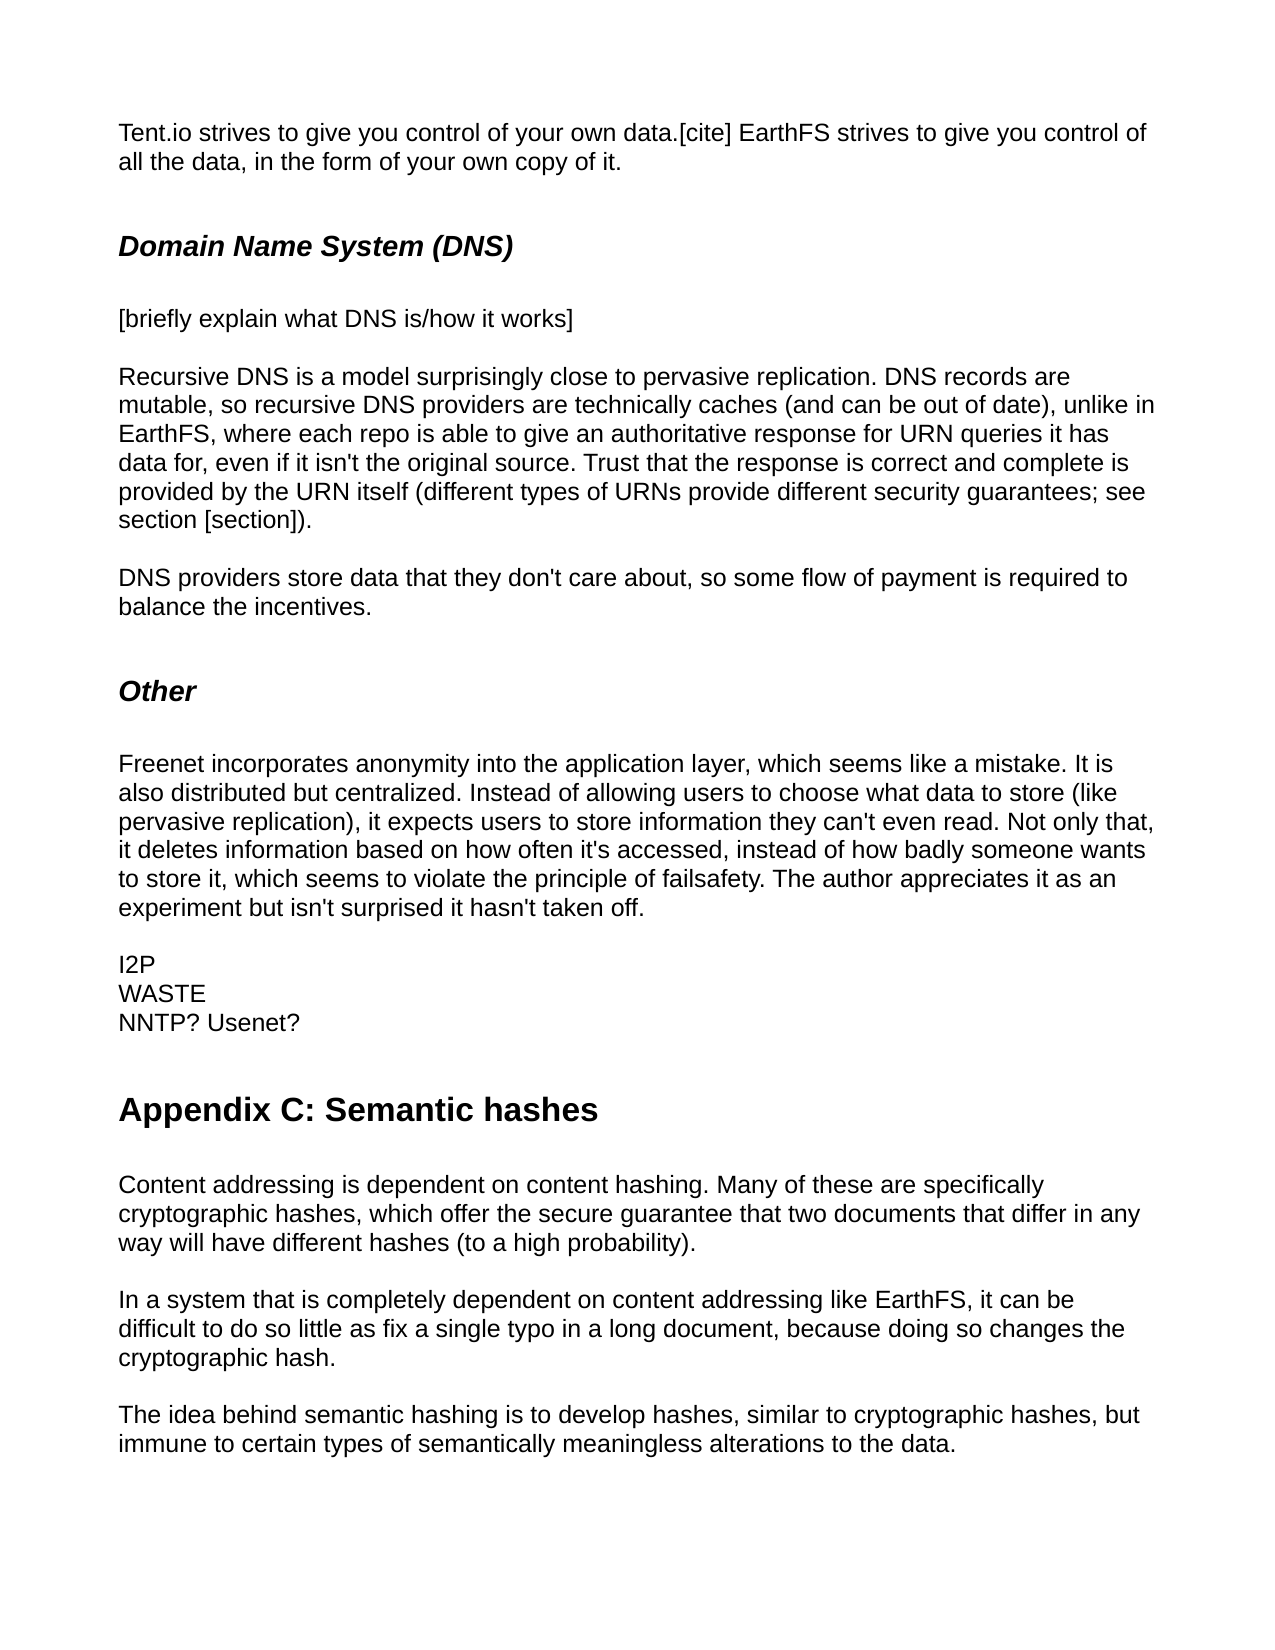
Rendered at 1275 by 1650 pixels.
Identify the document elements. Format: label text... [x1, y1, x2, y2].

subtitle Other [118, 674, 1157, 708]
text DNS providers store data that they don't care about, so some flow of payment is required to balance the incentives. [118, 563, 1157, 620]
subtitle Domain Name System (DNS) [118, 229, 1157, 263]
text NNTP? Usenet? [118, 1008, 1157, 1036]
subtitle Appendix C: Semantic hashes [118, 1090, 1157, 1129]
text [briefly explain what DNS is/how it works] [118, 304, 1157, 333]
text Tent.io strives to give you control of your own data.[cite] EarthFS strives to give you control of all the data, in the form of your own copy of it. [118, 118, 1157, 176]
text Recursive DNS is a model surprisingly close to pervasive replication. DNS records are mutable, so recursive DNS providers are technically caches (and can be out of date), unlike in EarthFS, where each repo is able to give an authoritative response for URN queries it has data for, even if it isn't the original source. Trust that the response is correct and complete is provided by the URN itself (different types of URNs provide different security guarantees; see section [section]). [118, 362, 1157, 534]
text The idea behind semantic hashing is to develop hashes, similar to cryptographic hashes, but immune to certain types of semantically meaningless alterations to the data. [118, 1400, 1157, 1458]
text In a system that is completely dependent on content addressing like EarthFS, it can be difficult to do so little as fix a single typo in a long document, because doing so changes the cryptographic hash. [118, 1285, 1157, 1371]
text WASTE [118, 979, 1157, 1008]
text Freenet incorporates anonymity into the application layer, which seems like a mistake. It is also distributed but centralized. Instead of allowing users to choose what data to store (like pervasive replication), it expects users to store information they can't even read. Not only that, it deletes information based on how often it's accessed, instead of how badly someone wants to store it, which seems to violate the principle of failsafety. The author appreciates it as an experiment but isn't surprised it hasn't taken off. [118, 749, 1157, 921]
text I2P [118, 950, 1157, 979]
text Content addressing is dependent on content hashing. Many of these are specifically cryptographic hashes, which offer the secure guarantee that two documents that differ in any way will have different hashes (to a high probability). [118, 1170, 1157, 1256]
